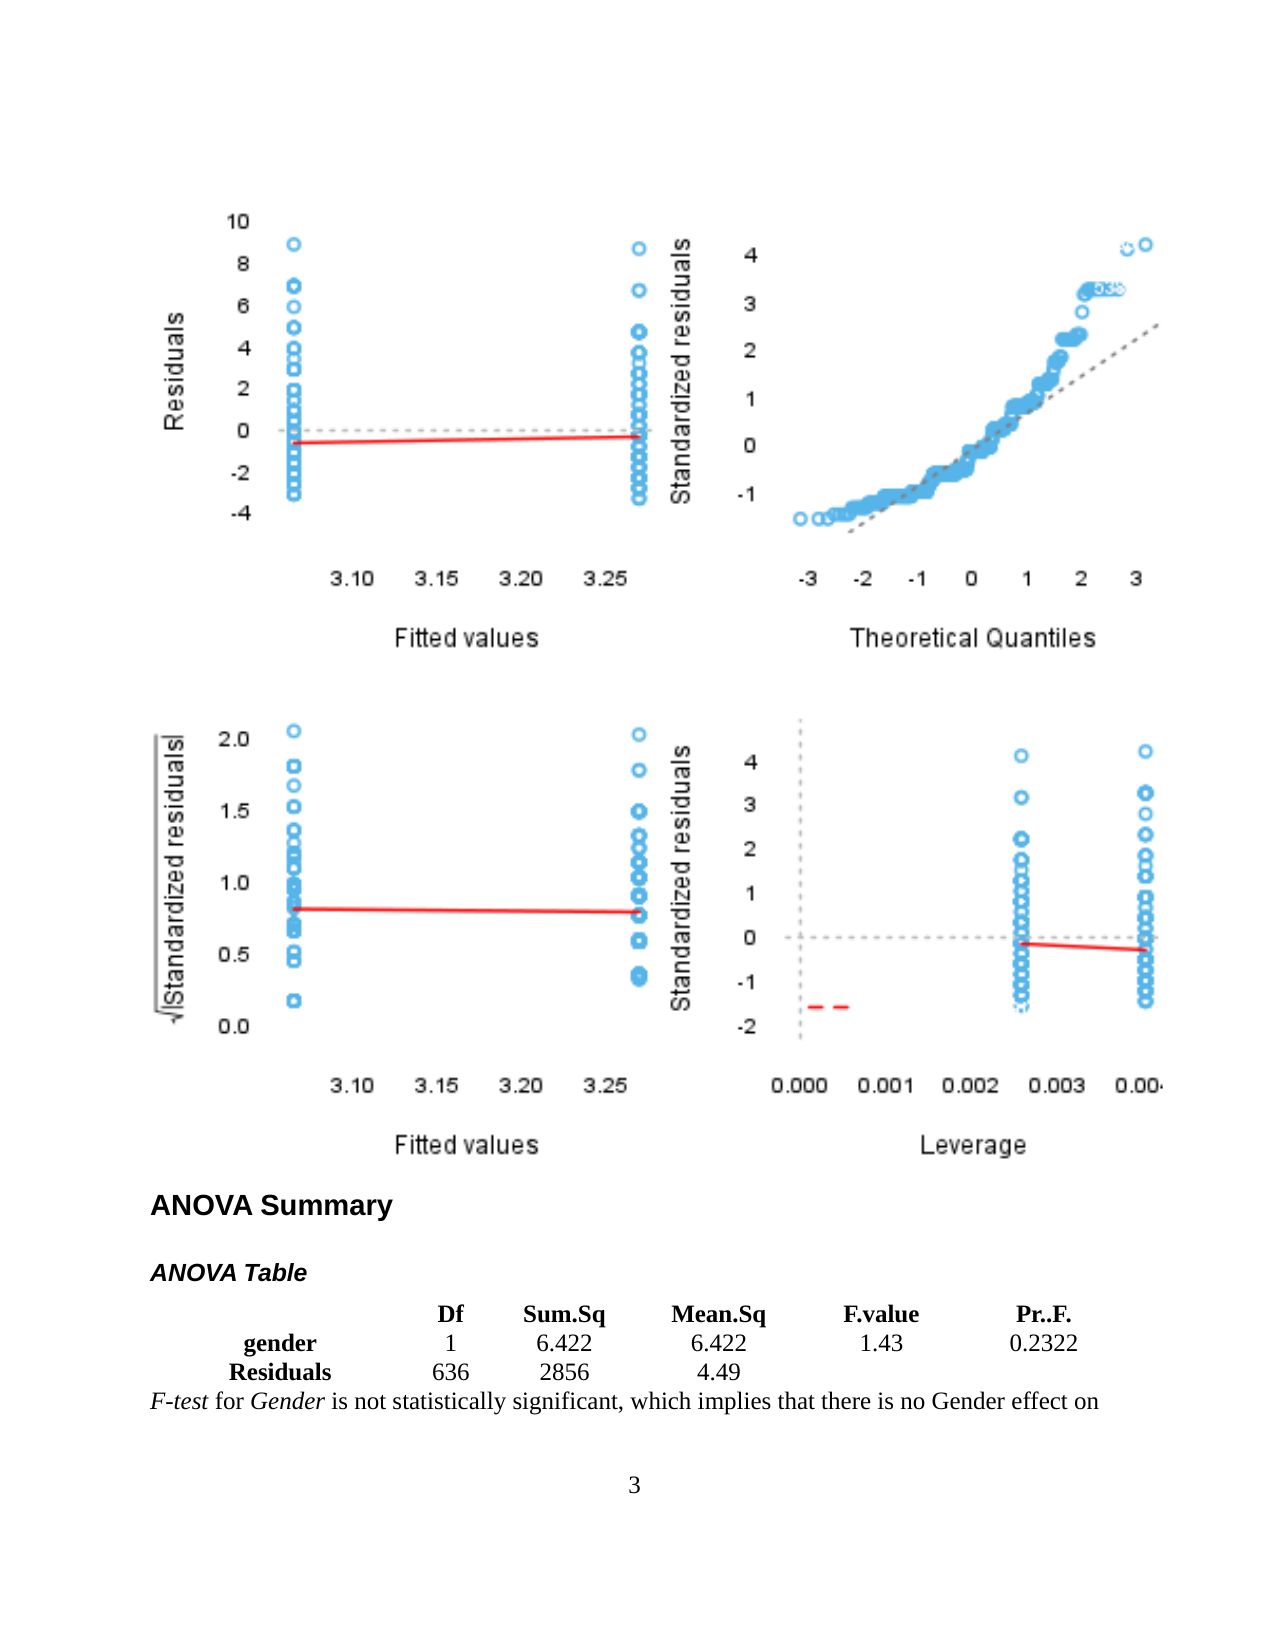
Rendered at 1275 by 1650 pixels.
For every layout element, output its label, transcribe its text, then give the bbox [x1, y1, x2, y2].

table_header Pr..F. [963, 1300, 1125, 1328]
table_cell [800, 1357, 962, 1386]
table_cell 1 [410, 1328, 491, 1357]
table_cell 6.422 [491, 1328, 637, 1357]
table_cell 2856 [491, 1357, 637, 1386]
table_cell 6.422 [638, 1328, 800, 1357]
subtitle ANOVA Summary [150, 1187, 1125, 1221]
table_cell 4.49 [638, 1357, 800, 1386]
table_cell 636 [410, 1357, 491, 1386]
table_cell [963, 1357, 1125, 1386]
picture [150, 150, 1163, 1163]
table_cell 0.2322 [963, 1328, 1125, 1357]
text F-test for Gender is not statistically significant, which implies that there is no Gender effect on [150, 1386, 1125, 1414]
table_cell Residuals [150, 1357, 410, 1386]
subtitle ANOVA Table [150, 1258, 1125, 1287]
table_header [150, 1300, 410, 1328]
table_cell gender [150, 1328, 410, 1357]
table_header Sum.Sq [491, 1300, 637, 1328]
table_header Df [410, 1300, 491, 1328]
table_header F.value [800, 1300, 962, 1328]
table_cell 1.43 [800, 1328, 962, 1357]
table_header Mean.Sq [638, 1300, 800, 1328]
